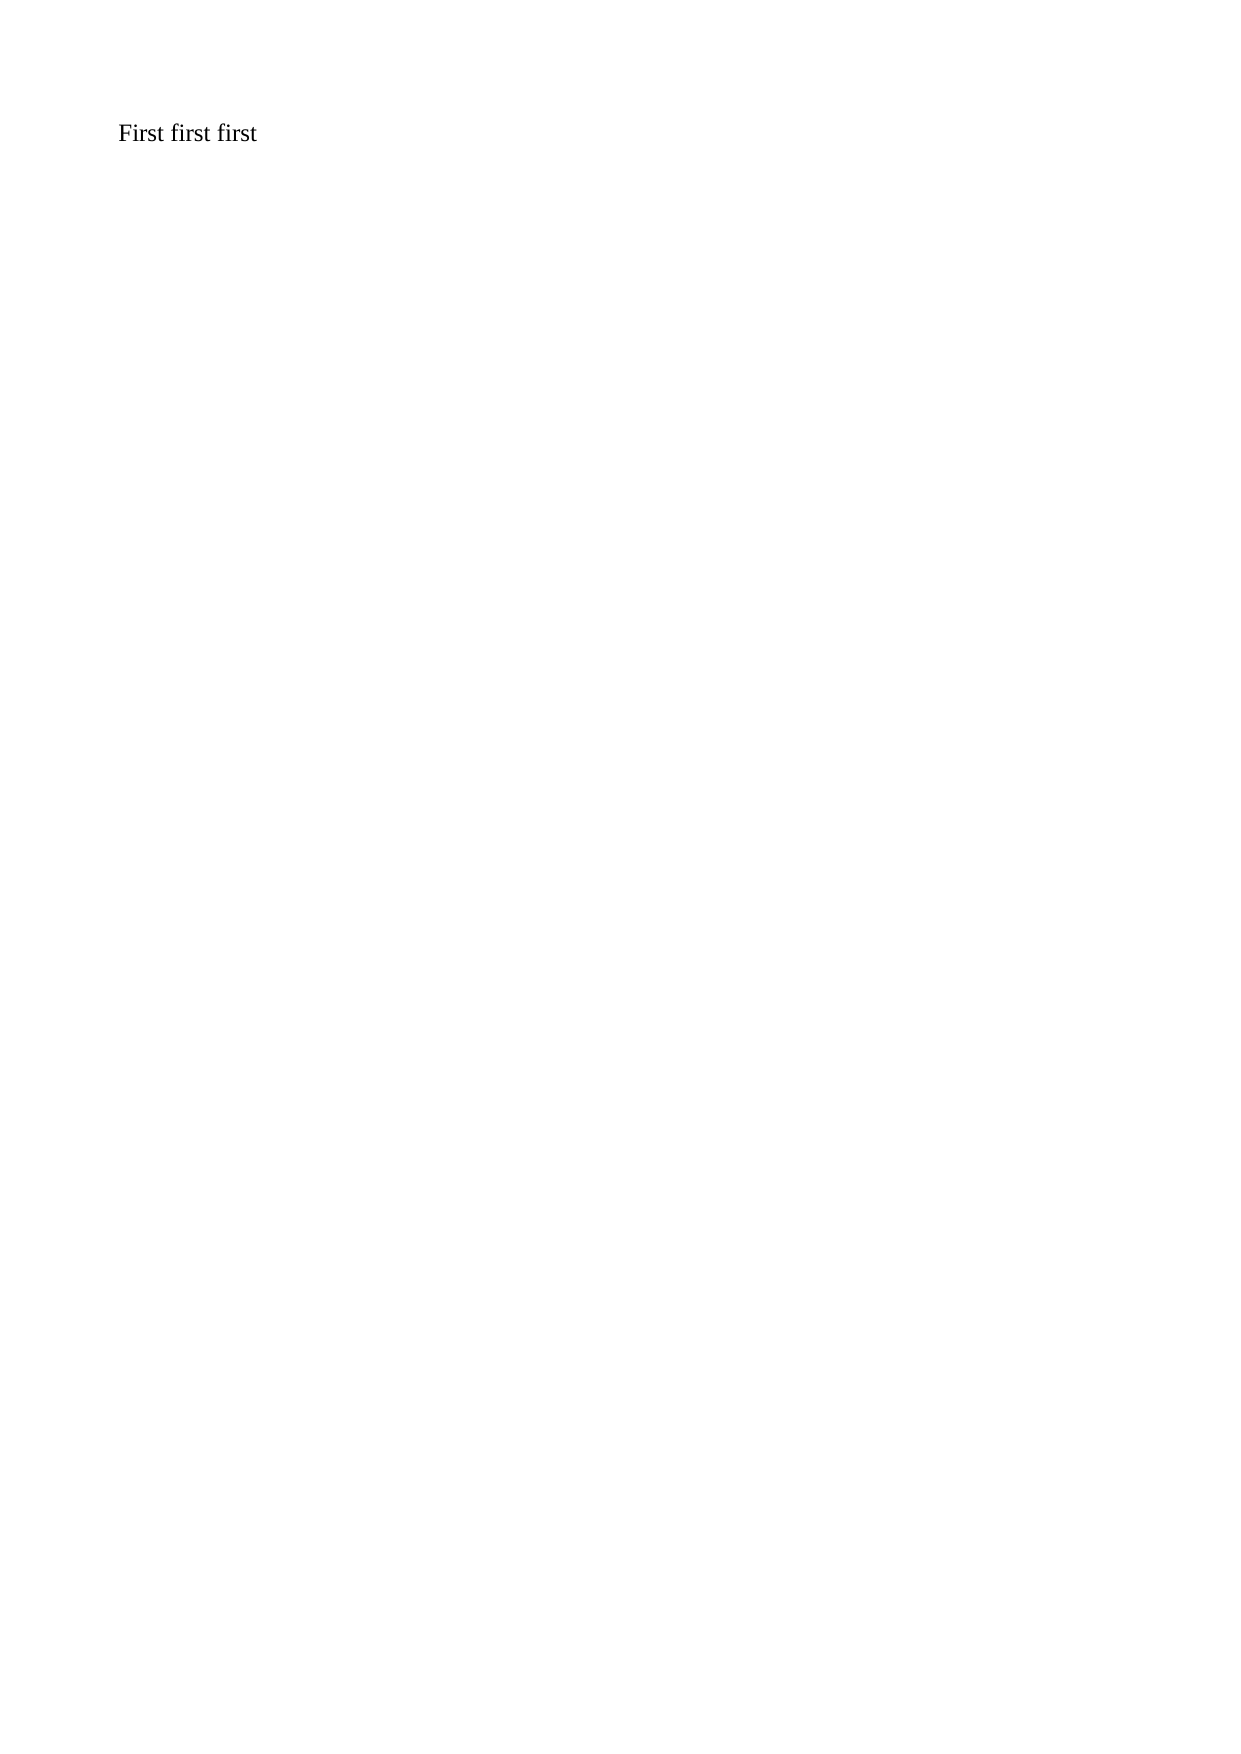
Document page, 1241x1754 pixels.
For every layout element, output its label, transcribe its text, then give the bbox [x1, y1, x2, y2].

text First first first [118, 118, 1122, 147]
